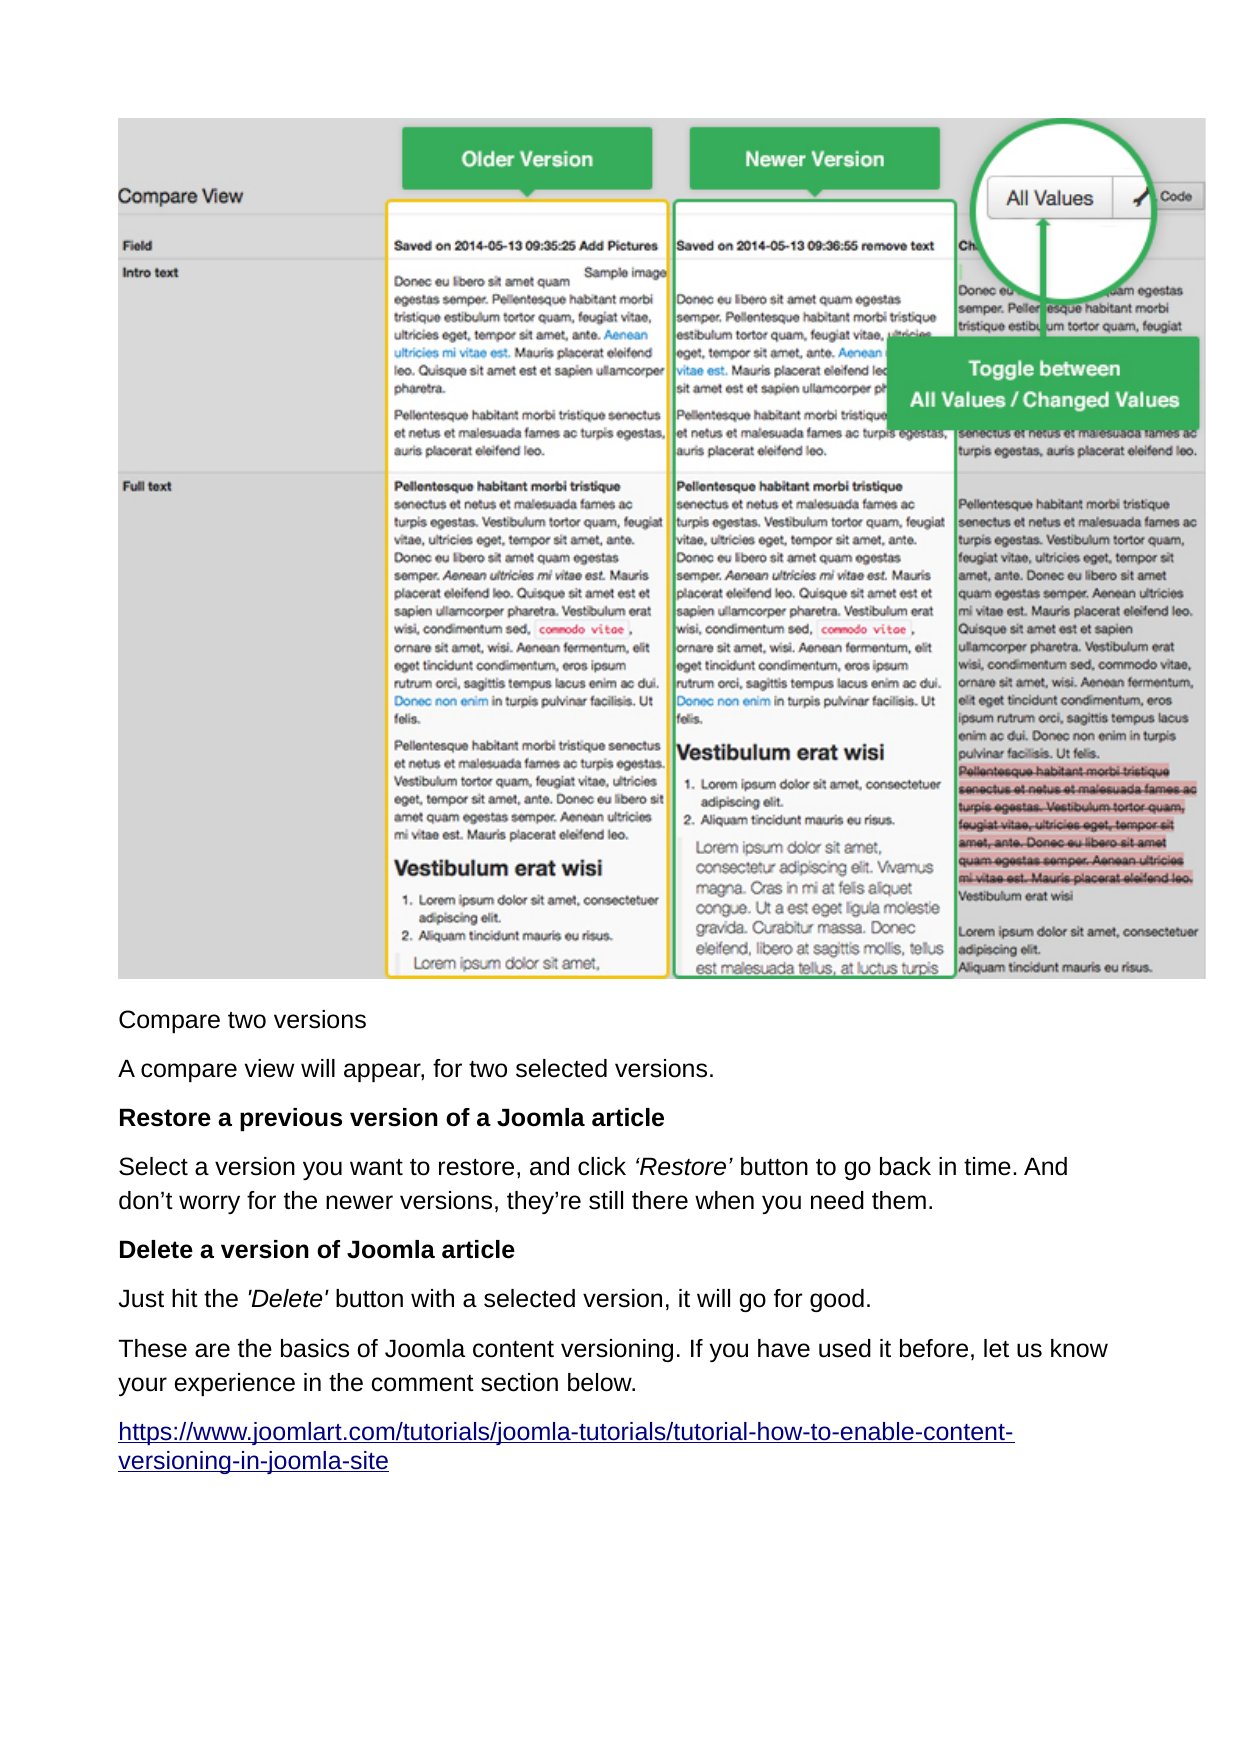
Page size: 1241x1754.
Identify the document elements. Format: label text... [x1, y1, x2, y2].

text https://www.joomlart.com/tutorials/joomla-tutorials/tutorial-how-to-enable-content-versioning-in-joomla-site [118, 1417, 1122, 1474]
text Select a version you want to restore, and click ‘Restore’ button to go back in time. And don’t worry for the newer versions, they’re still there when you need them. [118, 1152, 1122, 1215]
text A compare view will appear, for two selected versions. [118, 1054, 1122, 1082]
text Restore a previous version of a Joomla article [118, 1103, 1122, 1132]
text Delete a version of Joomla article [118, 1235, 1122, 1264]
text Compare two versions [118, 1005, 1122, 1033]
text These are the basics of Joomla content versioning. If you have used it before, let us know your experience in the comment section below. [118, 1333, 1122, 1397]
picture [118, 118, 1206, 979]
text Just hit the 'Delete' button with a selected version, it will go for good. [118, 1284, 1122, 1313]
